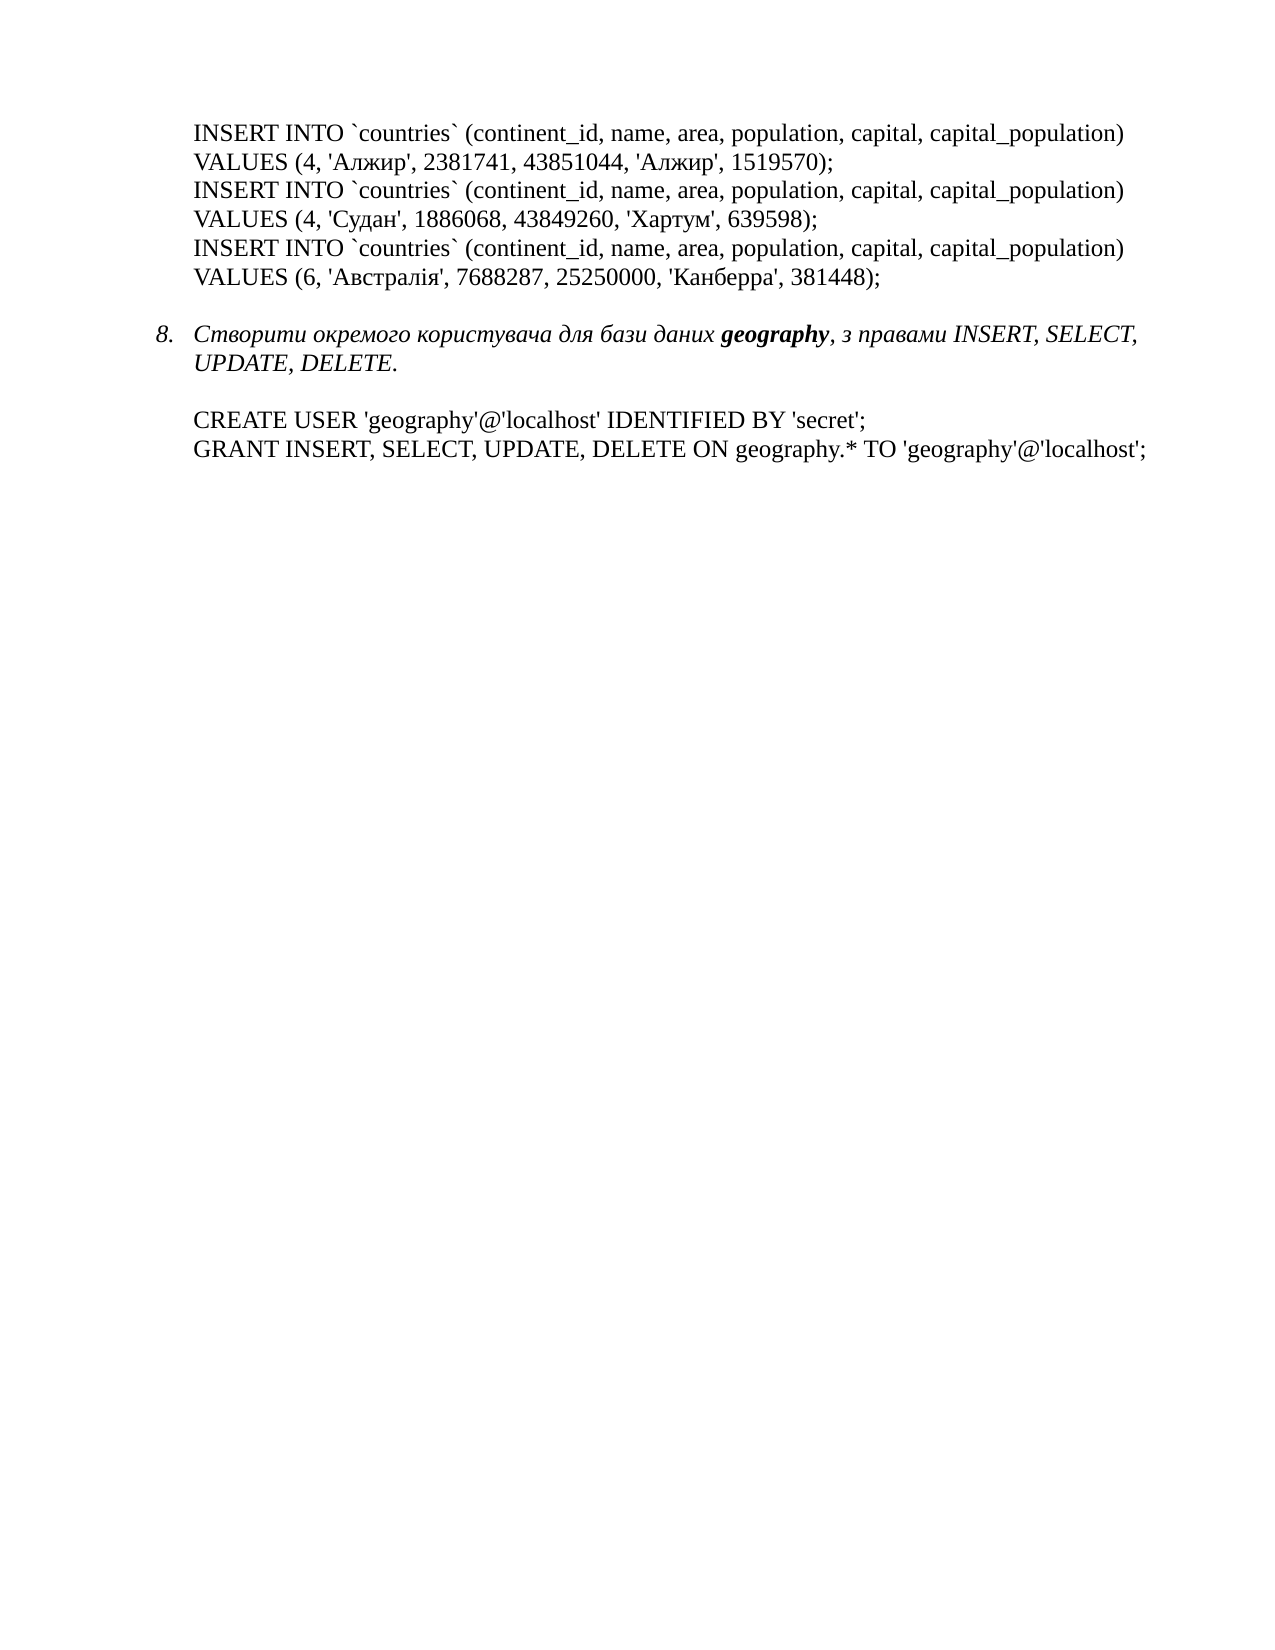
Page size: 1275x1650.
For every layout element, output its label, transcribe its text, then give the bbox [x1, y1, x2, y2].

list INSERT INTO `countries` (continent_id, name, area, population, capital, capital_population) VALUES (6, 'Австралія', 7688287, 25250000, 'Канберра', 381448); [156, 233, 1157, 291]
list Створити окремого користувача для бази даних geography, з правами INSERT, SELECT, UPDATE, DELETE. [156, 319, 1157, 377]
list INSERT INTO `countries` (continent_id, name, area, population, capital, capital_population) VALUES (4, 'Алжир', 2381741, 43851044, 'Алжир', 1519570); [156, 118, 1157, 176]
list INSERT INTO `countries` (continent_id, name, area, population, capital, capital_population) VALUES (4, 'Судан', 1886068, 43849260, 'Хартум', 639598); [156, 176, 1157, 233]
list CREATE USER 'geography'@'localhost' IDENTIFIED BY 'secret'; [156, 406, 1157, 434]
list GRANT INSERT, SELECT, UPDATE, DELETE ON geography.* TO 'geography'@'localhost'; [156, 434, 1157, 463]
